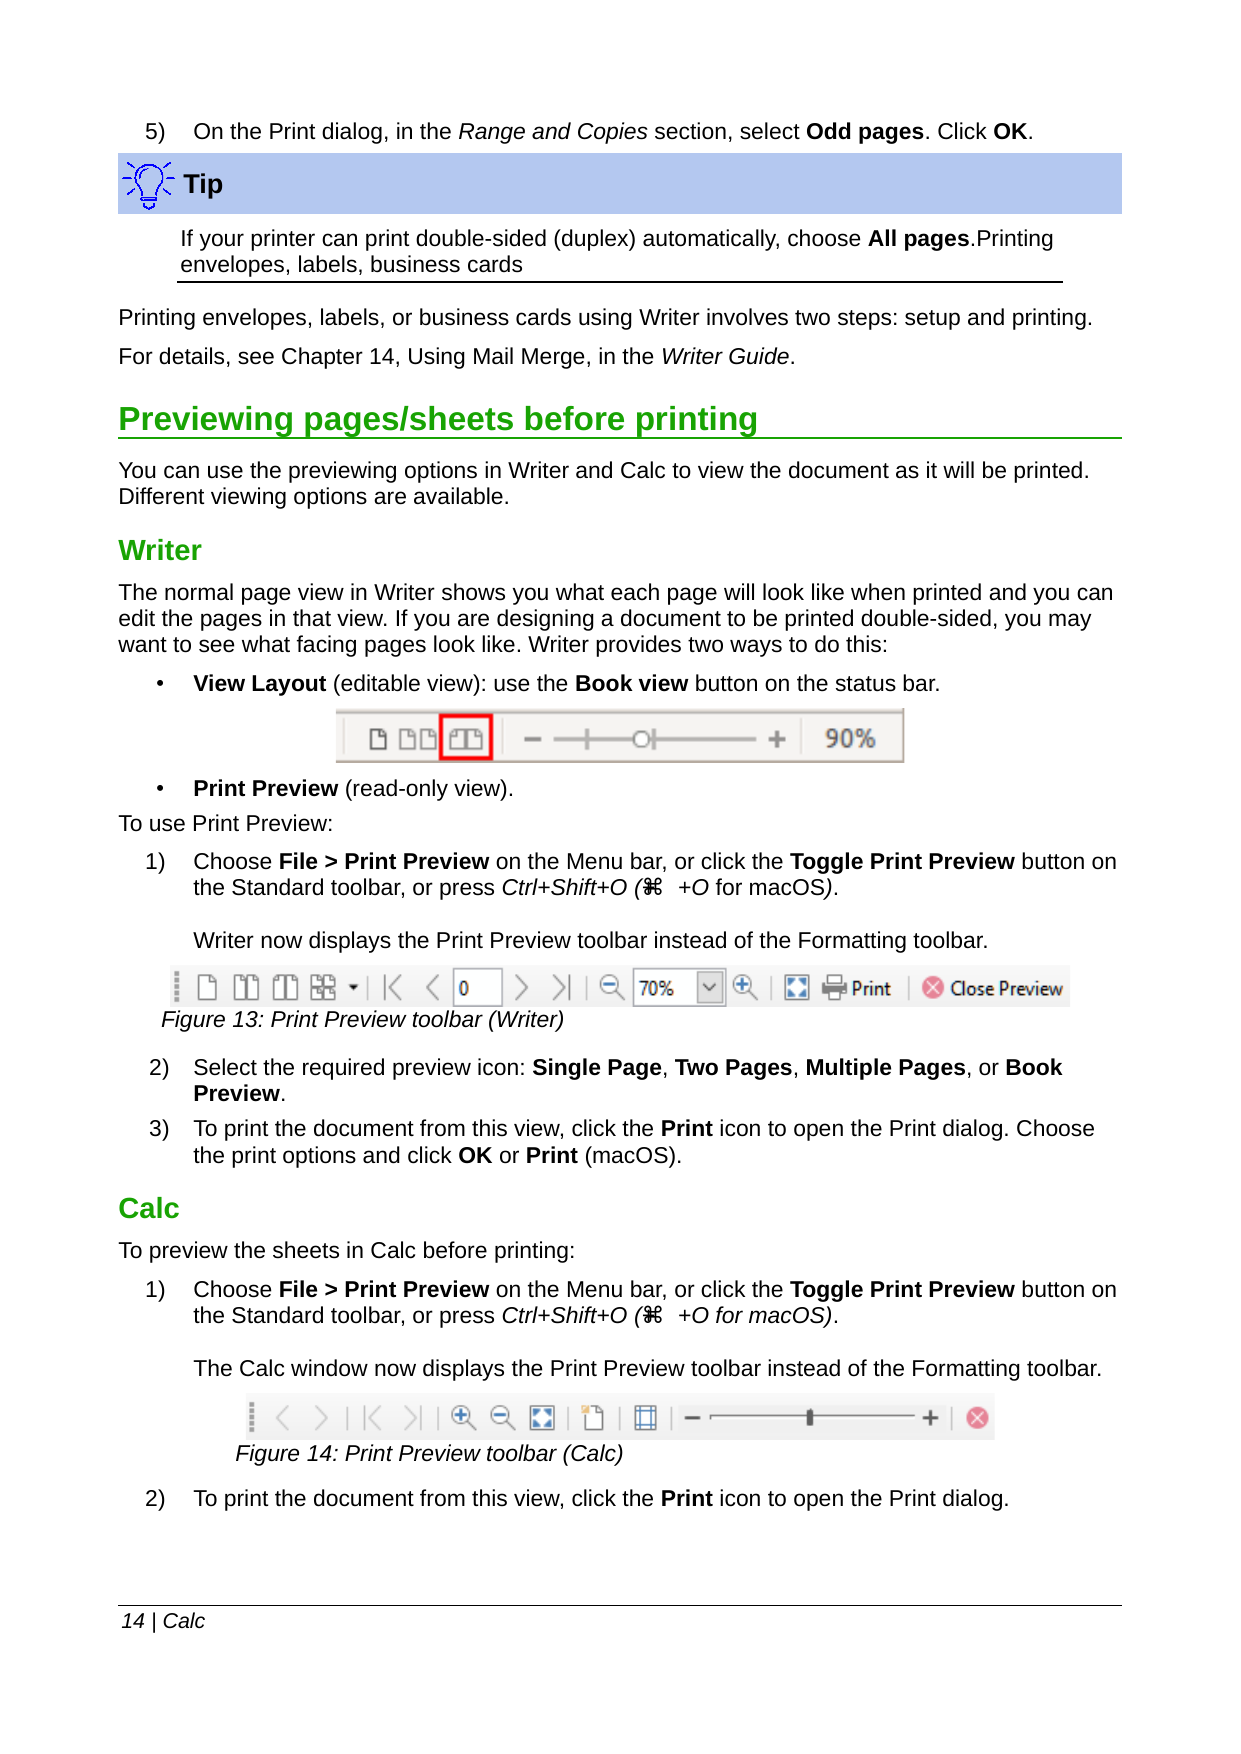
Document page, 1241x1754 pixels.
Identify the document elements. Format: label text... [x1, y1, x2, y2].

list Choose File > Print Preview on the Menu bar, or click the Toggle Print Preview button on the Standard toolbar, or press Ctrl+Shift+O (+⌘+O for macOS). Writer now displays the Print Preview toolbar instead of the Formatting toolbar. [165, 848, 1122, 953]
subtitle Tip [118, 153, 1122, 214]
subtitle Calc [118, 1192, 1122, 1225]
list To print the document from this view, click the Print icon to open the Print dialog. Choose the print options and click OK or Print (macOS). [169, 1115, 1122, 1168]
list View Layout (editable view): use the Book view button on the status bar. [156, 670, 1122, 696]
list For details, see Chapter 14, Using Mail Merge, in the Writer Guide. [118, 343, 1122, 369]
text If your printer can print double-sided (duplex) automatically, choose All pages.Printing envelopes, labels, business cards [177, 222, 1063, 281]
list To use Print Preview: [118, 810, 1122, 836]
picture [335, 708, 905, 763]
text Figure 14: Print Preview toolbar (Calc) [235, 1393, 1005, 1466]
list To print the document from this view, click the Print icon to open the Print dialog. [165, 1485, 1122, 1511]
subtitle Previewing pages/sheets before printing [118, 398, 1122, 437]
list Print Preview (read-only view). [156, 774, 1122, 801]
list To preview the sheets in Calc before printing: [118, 1237, 1122, 1263]
picture [119, 154, 179, 214]
subtitle Writer [118, 533, 1122, 567]
list On the Print dialog, in the Range and Copies section, select Odd pages. Click OK. [165, 118, 1122, 144]
text Printing envelopes, labels, or business cards using Writer involves two steps: setup and printing. [118, 304, 1122, 330]
list Select the required preview icon: Single Page, Two Pages, Multiple Pages, or Book Preview. [169, 1054, 1122, 1106]
text You can use the previewing options in Writer and Calc to view the document as it will be printed. Different viewing options are available. [118, 457, 1122, 509]
text Figure 13: Print Preview toolbar (Writer) [161, 965, 1079, 1032]
list Choose File > Print Preview on the Menu bar, or click the Toggle Print Preview button on the Standard toolbar, or press Ctrl+Shift+O (+⌘+O for macOS). The Calc window now displays the Print Preview toolbar instead of the Formatting toolbar. [165, 1276, 1122, 1381]
list The normal page view in Writer shows you what each page will look like when printed and you can edit the pages in that view. If you are designing a document to be printed double-sided, you may want to see what facing pages look like. Writer provides two ways to do this: [118, 578, 1122, 657]
picture [245, 1393, 995, 1440]
picture [170, 965, 1071, 1007]
